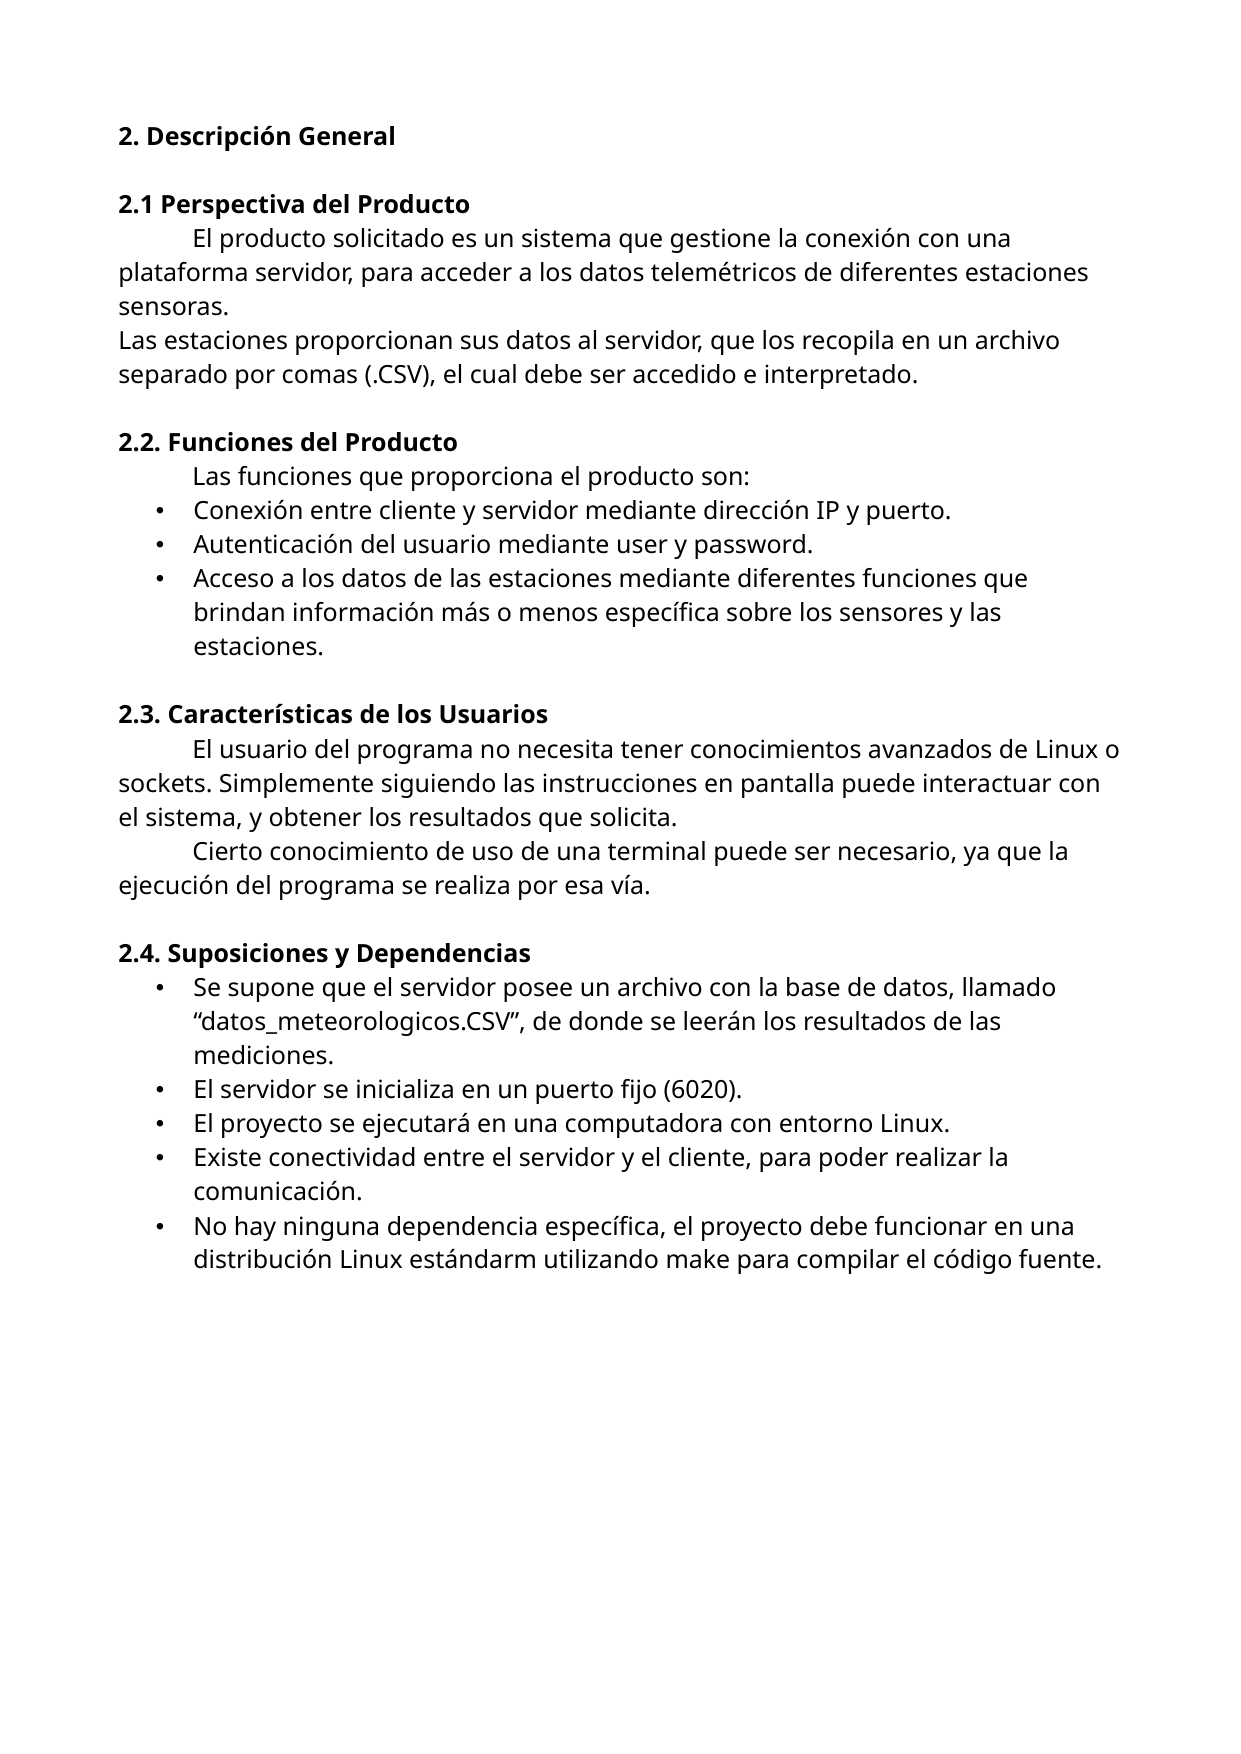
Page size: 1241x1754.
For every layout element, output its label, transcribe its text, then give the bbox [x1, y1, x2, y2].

list El proyecto se ejecutará en una computadora con entorno Linux. [156, 1106, 1122, 1140]
list Autenticación del usuario mediante user y password. [156, 527, 1122, 561]
text Las estaciones proporcionan sus datos al servidor, que los recopila en un archivo separado por comas (.CSV), el cual debe ser accedido e interpretado. [118, 322, 1122, 391]
text Las funciones que proporciona el producto son: [118, 459, 1122, 493]
text 2.3. Características de los Usuarios [118, 697, 1122, 731]
list Acceso a los datos de las estaciones mediante diferentes funciones que brindan información más o menos específica sobre los sensores y las estaciones. [156, 561, 1122, 663]
list Conexión entre cliente y servidor mediante dirección IP y puerto. [156, 493, 1122, 527]
list El servidor se inicializa en un puerto fijo (6020). [156, 1072, 1122, 1106]
text 2.2. Funciones del Producto [118, 425, 1122, 459]
text El usuario del programa no necesita tener conocimientos avanzados de Linux o sockets. Simplemente siguiendo las instrucciones en pantalla puede interactuar con el sistema, y obtener los resultados que solicita. [118, 731, 1122, 833]
text Cierto conocimiento de uso de una terminal puede ser necesario, ya que la ejecución del programa se realiza por esa vía. [118, 833, 1122, 902]
text 2.1 Perspectiva del Producto [118, 186, 1122, 220]
list Existe conectividad entre el servidor y el cliente, para poder realizar la comunicación. [156, 1140, 1122, 1208]
text 2. Descripción General [118, 118, 1122, 152]
text El producto solicitado es un sistema que gestione la conexión con una plataforma servidor, para acceder a los datos telemétricos de diferentes estaciones sensoras. [118, 220, 1122, 322]
list Se supone que el servidor posee un archivo con la base de datos, llamado “datos_meteorologicos.CSV”, de donde se leerán los resultados de las mediciones. [156, 970, 1122, 1072]
list No hay ninguna dependencia específica, el proyecto debe funcionar en una distribución Linux estándarm utilizando make para compilar el código fuente. [156, 1208, 1122, 1276]
text 2.4. Suposiciones y Dependencias [118, 936, 1122, 970]
